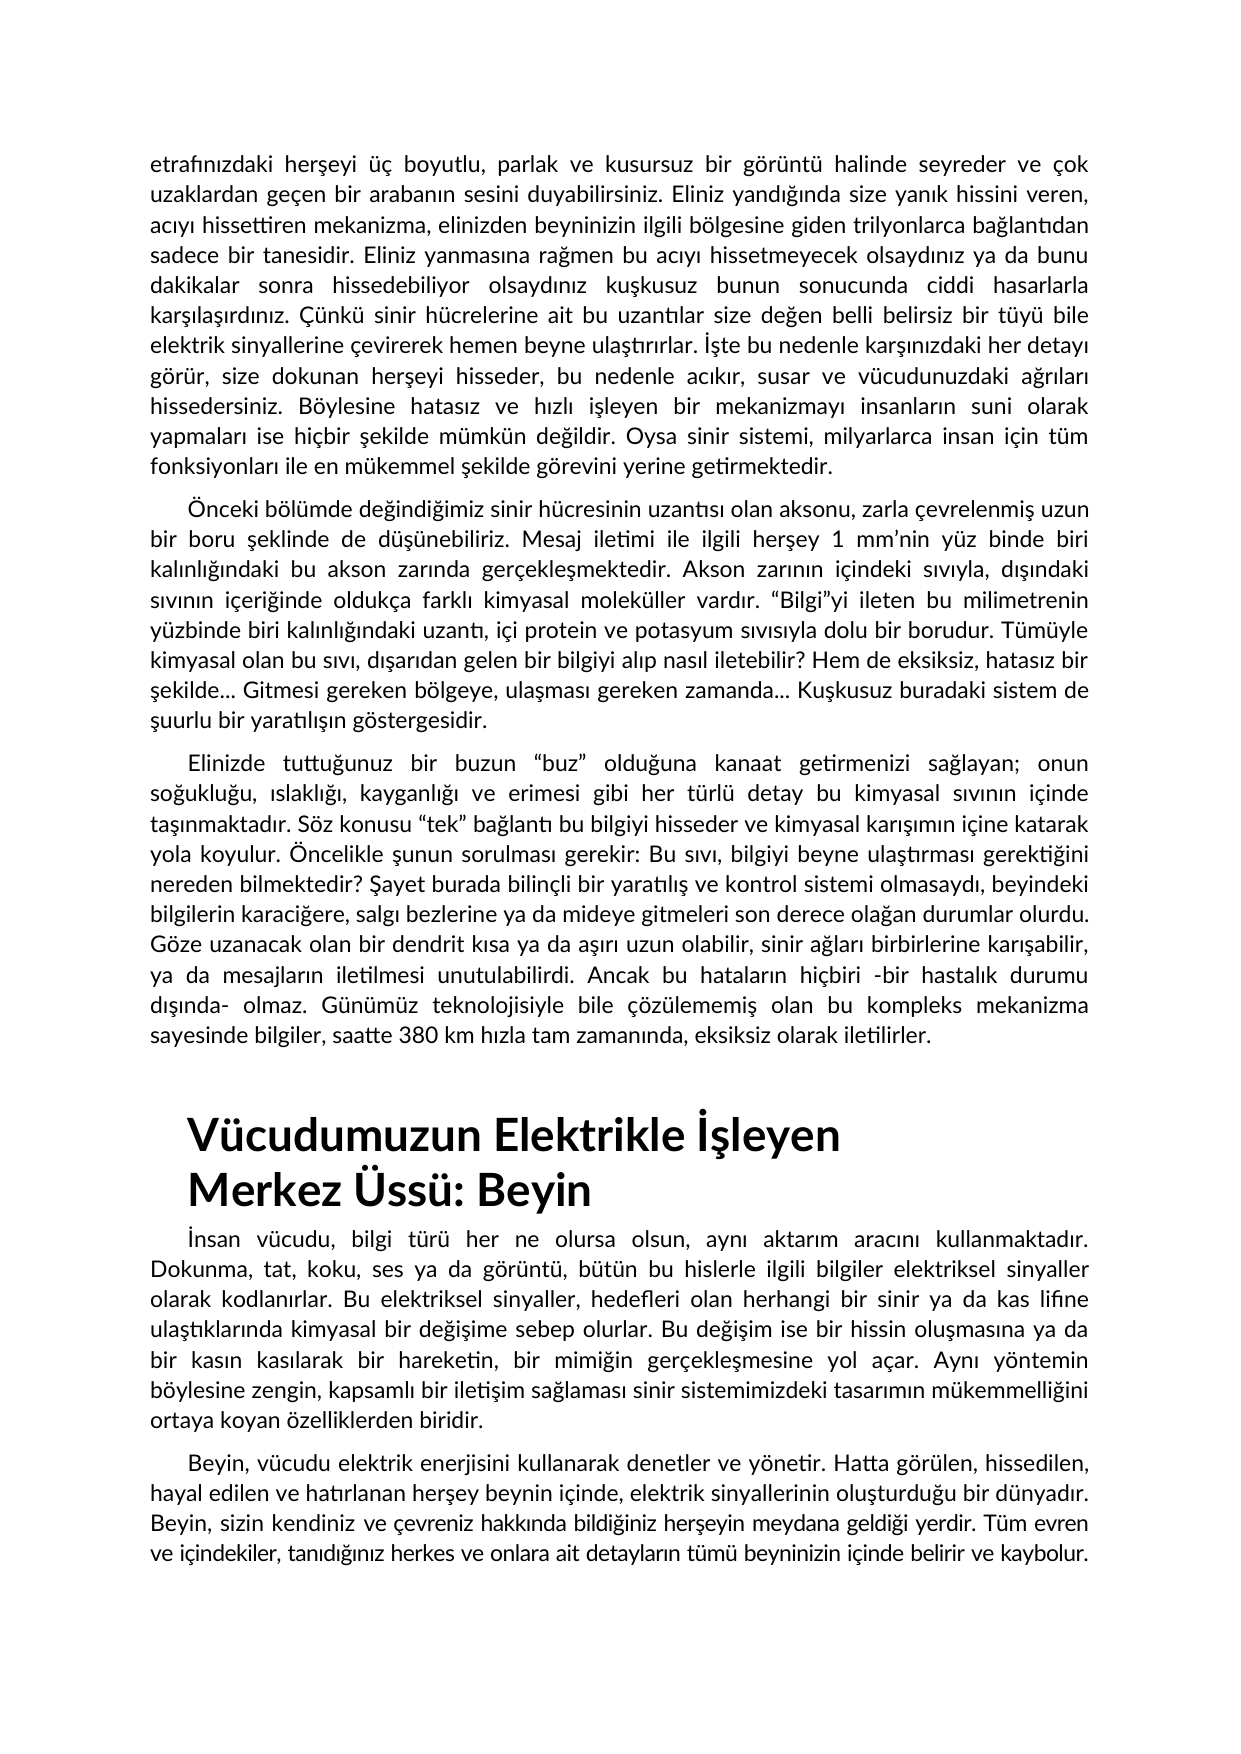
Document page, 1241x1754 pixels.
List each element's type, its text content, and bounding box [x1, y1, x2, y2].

text İnsan vücudu, bilgi türü her ne olursa olsun, aynı aktarım aracını kullanmaktadır. Dokunma, tat, koku, ses ya da görüntü, bütün bu hislerle ilgili bilgiler elektriksel sinyaller olarak kodlanırlar. Bu elektriksel sinyaller, hedefleri olan herhangi bir sinir ya da kas lifine ulaştıklarında kimyasal bir değişime sebep olurlar. Bu değişim ise bir hissin oluşmasına ya da bir kasın kasılarak bir hareketin, bir mimiğin gerçekleşmesine yol açar. Aynı yöntemin böylesine zengin, kapsamlı bir iletişim sağlaması sinir sistemimizdeki tasarımın mükemmelliğini ortaya koyan özelliklerden biridir. [150, 1224, 1090, 1433]
text etrafınızdaki herşeyi üç boyutlu, parlak ve kusursuz bir görüntü halinde seyreder ve çok uzaklardan geçen bir arabanın sesini duyabilirsiniz. Eliniz yandığında size yanık hissini veren, acıyı hissettiren mekanizma, elinizden beyninizin ilgili bölgesine giden trilyonlarca bağlantıdan sadece bir tanesidir. Eliniz yanmasına rağmen bu acıyı hissetmeyecek olsaydınız ya da bunu dakikalar sonra hissedebiliyor olsaydınız kuşkusuz bunun sonucunda ciddi hasarlarla karşılaşırdınız. Çünkü sinir hücrelerine ait bu uzantılar size değen belli belirsiz bir tüyü bile elektrik sinyallerine çevirerek hemen beyne ulaştırırlar. İşte bu nedenle karşınızdaki her detayı görür, size dokunan herşeyi hisseder, bu nedenle acıkır, susar ve vücudunuzdaki ağrıları hissedersiniz. Böylesine hatasız ve hızlı işleyen bir mekanizmayı insanların suni olarak yapmaları ise hiçbir şekilde mümkün değildir. Oysa sinir sistemi, milyarlarca insan için tüm fonksiyonları ile en mükemmel şekilde görevini yerine getirmektedir. [150, 150, 1090, 479]
text Önceki bölümde değindiğimiz sinir hücresinin uzantısı olan aksonu, zarla çevrelenmiş uzun bir boru şeklinde de düşünebiliriz. Mesaj iletimi ile ilgili herşey 1 mm’nin yüz binde biri kalınlığındaki bu akson zarında gerçekleşmektedir. Akson zarının içindeki sıvıyla, dışındaki sıvının içeriğinde oldukça farklı kimyasal moleküller vardır. “Bilgi”yi ileten bu milimetrenin yüzbinde biri kalınlığındaki uzantı, içi protein ve potasyum sıvısıyla dolu bir borudur. Tümüyle kimyasal olan bu sıvı, dışarıdan gelen bir bilgiyi alıp nasıl iletebilir? Hem de eksiksiz, hatasız bir şekilde... Gitmesi gereken bölgeye, ulaşması gereken zamanda... Kuşkusuz buradaki sistem de şuurlu bir yaratılışın göstergesidir. [150, 495, 1090, 734]
text Elinizde tuttuğunuz bir buzun “buz” olduğuna kanaat getirmenizi sağlayan; onun soğukluğu, ıslaklığı, kayganlığı ve erimesi gibi her türlü detay bu kimyasal sıvının içinde taşınmaktadır. Söz konusu “tek” bağlantı bu bilgiyi hisseder ve kimyasal karışımın içine katarak yola koyulur. Öncelikle şunun sorulması gerekir: Bu sıvı, bilgiyi beyne ulaştırması gerektiğini nereden bilmektedir? Şayet burada bilinçli bir yaratılış ve kontrol sistemi olmasaydı, beyindeki bilgilerin karaciğere, salgı bezlerine ya da mideye gitmeleri son derece olağan durumlar olurdu. Göze uzanacak olan bir dendrit kısa ya da aşırı uzun olabilir, sinir ağları birbirlerine karışabilir, ya da mesajların iletilmesi unutulabilirdi. Ancak bu hataların hiçbiri -bir hastalık durumu dışında- olmaz. Günümüz teknolojisiyle bile çözülememiş olan bu kompleks mekanizma sayesinde bilgiler, saatte 380 km hızla tam zamanında, eksiksiz olarak iletilirler. [150, 749, 1090, 1048]
subtitle Vücudumuzun Elektrikle İşleyen Merkez Üssü: Beyin [187, 1106, 1090, 1216]
text Beyin, vücudu elektrik enerjisini kullanarak denetler ve yönetir. Hatta görülen, hissedilen, hayal edilen ve hatırlanan herşey beynin içinde, elektrik sinyallerinin oluşturduğu bir dünyadır. Beyin, sizin kendiniz ve çevreniz hakkında bildiğiniz herşeyin meydana geldiği yerdir. Tüm evren ve içindekiler, tanıdığınız herkes ve onlara ait detayların tümü beyninizin içinde belirir ve kaybolur. [150, 1448, 1090, 1567]
